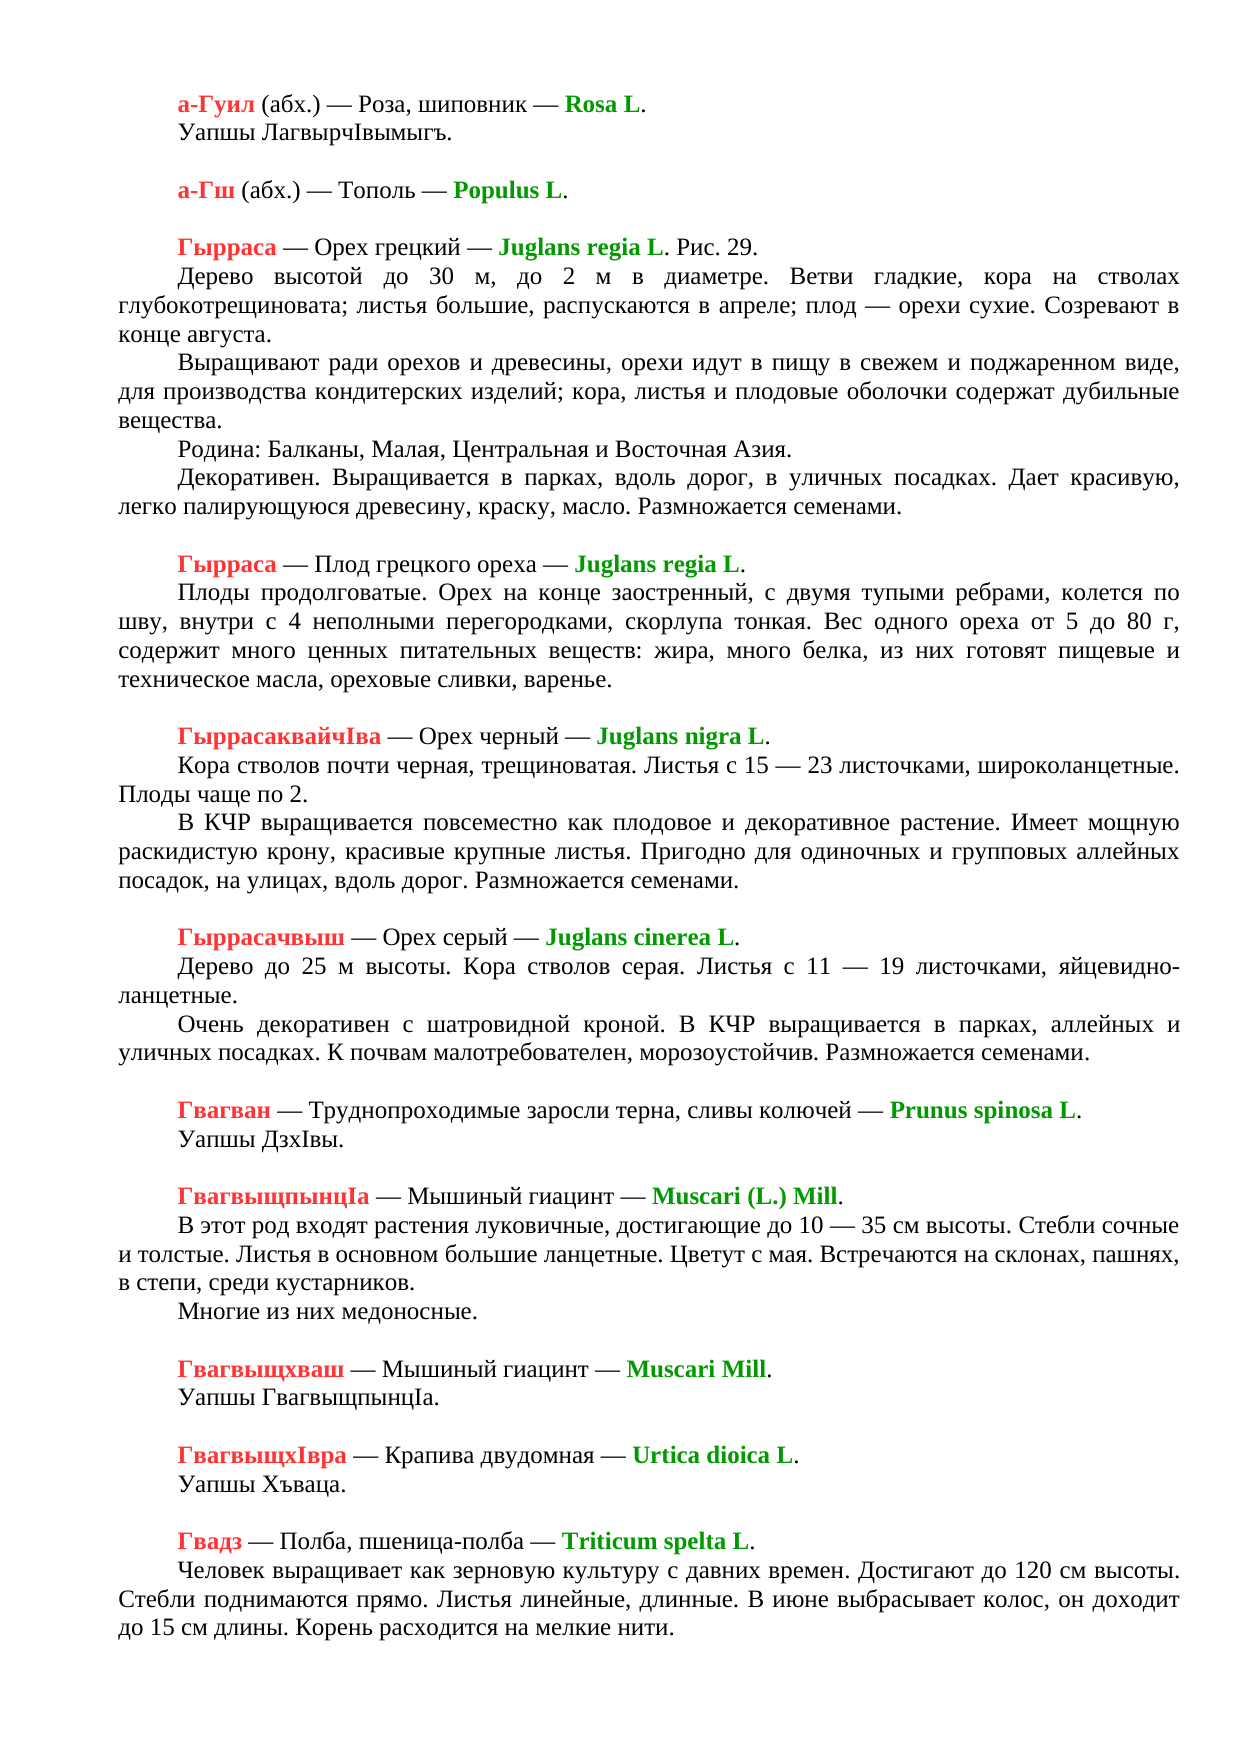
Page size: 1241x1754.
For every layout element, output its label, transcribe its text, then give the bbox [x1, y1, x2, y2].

text Гвадз — Полба, пшеница-полба — Triticum spelta L. [118, 1526, 1181, 1555]
text а-Гш (абх.) — Тополь — Populus L. [118, 175, 1181, 204]
text Гырраса — Орех грецкий — Juglans regia L. Рис. 29. [118, 232, 1181, 261]
text Уапшы Хъваца. [118, 1469, 1181, 1497]
text Родина: Балканы, Малая, Центральная и Восточная Азия. [118, 434, 1181, 462]
text В КЧР выращивается повсеместно как плодовое и декоративное растение. Имеет мощную раскидистую крону, красивые крупные листья. Пригодно для одиночных и групповых аллейных посадок, на улицах, вдоль дорог. Размножается семенами. [118, 807, 1181, 894]
text ГыррасаквайчIва — Орех черный — Juglans nigra L. [118, 721, 1181, 750]
text Уапшы ГвагвыщпынцIа. [118, 1382, 1181, 1411]
text Многие из них медоносные. [118, 1296, 1181, 1325]
text Плоды продолговатые. Орех на конце заостренный, с двумя тупыми ребрами, колется по шву, внутри с 4 неполными перегородками, скорлупа тонкая. Вес одного ореха от 5 до 80 г, содержит много ценных питательных веществ: жира, много белка, из них готовят пищевые и техническое масла, ореховые сливки, варенье. [118, 577, 1181, 692]
text Дерево высотой до 30 м, до 2 м в диаметре. Ветви гладкие, кора на стволах глубокотрещиновата; листья большие, распускаются в апреле; плод — орехи сухие. Созревают в конце августа. [118, 261, 1181, 347]
text Очень декоративен с шатровидной кроной. В КЧР выращивается в парках, аллейных и уличных посадках. К почвам малотребователен, морозоустойчив. Размножается семенами. [118, 1009, 1181, 1066]
text Уапшы ДзхIвы. [118, 1124, 1181, 1152]
text Декоративен. Выращивается в парках, вдоль дорог, в уличных посадках. Дает красивую, легко палирующуюся древесину, краску, масло. Размножается семенами. [118, 462, 1181, 520]
text Гыррасачвыш — Орех серый — Juglans cinerea L. [118, 922, 1181, 951]
text Человек выращивает как зерновую культуру с давних времен. Достигают до 120 см высоты. Стебли поднимаются прямо. Листья линейные, длинные. В июне выбрасывает колос, он доходит до 15 см длины. Корень расходится на мелкие нити. [118, 1555, 1181, 1641]
text Гырраса — Плод грецкого ореха — Juglans regia L. [118, 549, 1181, 577]
text Кора стволов почти черная, трещиноватая. Листья с 15 — 23 листочками, широколанцетные. Плоды чаще по 2. [118, 750, 1181, 807]
text Дерево до 25 м высоты. Кора стволов серая. Листья с 11 — 19 листочками, яйцевидно-ланцетные. [118, 951, 1181, 1009]
text Уапшы ЛагвырчIвымыгъ. [118, 117, 1181, 146]
text Гвагвыщхваш — Мышиный гиацинт — Muscari Mill. [118, 1354, 1181, 1382]
text В этот род входят растения луковичные, достигающие до 10 — 35 см высоты. Стебли сочные и толстые. Листья в основном большие ланцетные. Цветут с мая. Встречаются на склонах, пашнях, в степи, среди кустарников. [118, 1210, 1181, 1296]
text ГвагвыщхIвра — Крапива двудомная — Urtica dioica L. [118, 1440, 1181, 1469]
text Выращивают ради орехов и древесины, орехи идут в пищу в свежем и поджаренном виде, для производства кондитерских изделий; кора, листья и плодовые оболочки содержат дубильные вещества. [118, 347, 1181, 434]
text Гвагван — Труднопроходимые заросли терна, сливы колючей — Prunus spinosa L. [118, 1095, 1181, 1124]
text ГвагвыщпынцIа — Мышиный гиацинт — Muscari (L.) Mill. [118, 1181, 1181, 1210]
text а-Гуил (абх.) — Роза, шиповник — Rosa L. [118, 89, 1181, 117]
